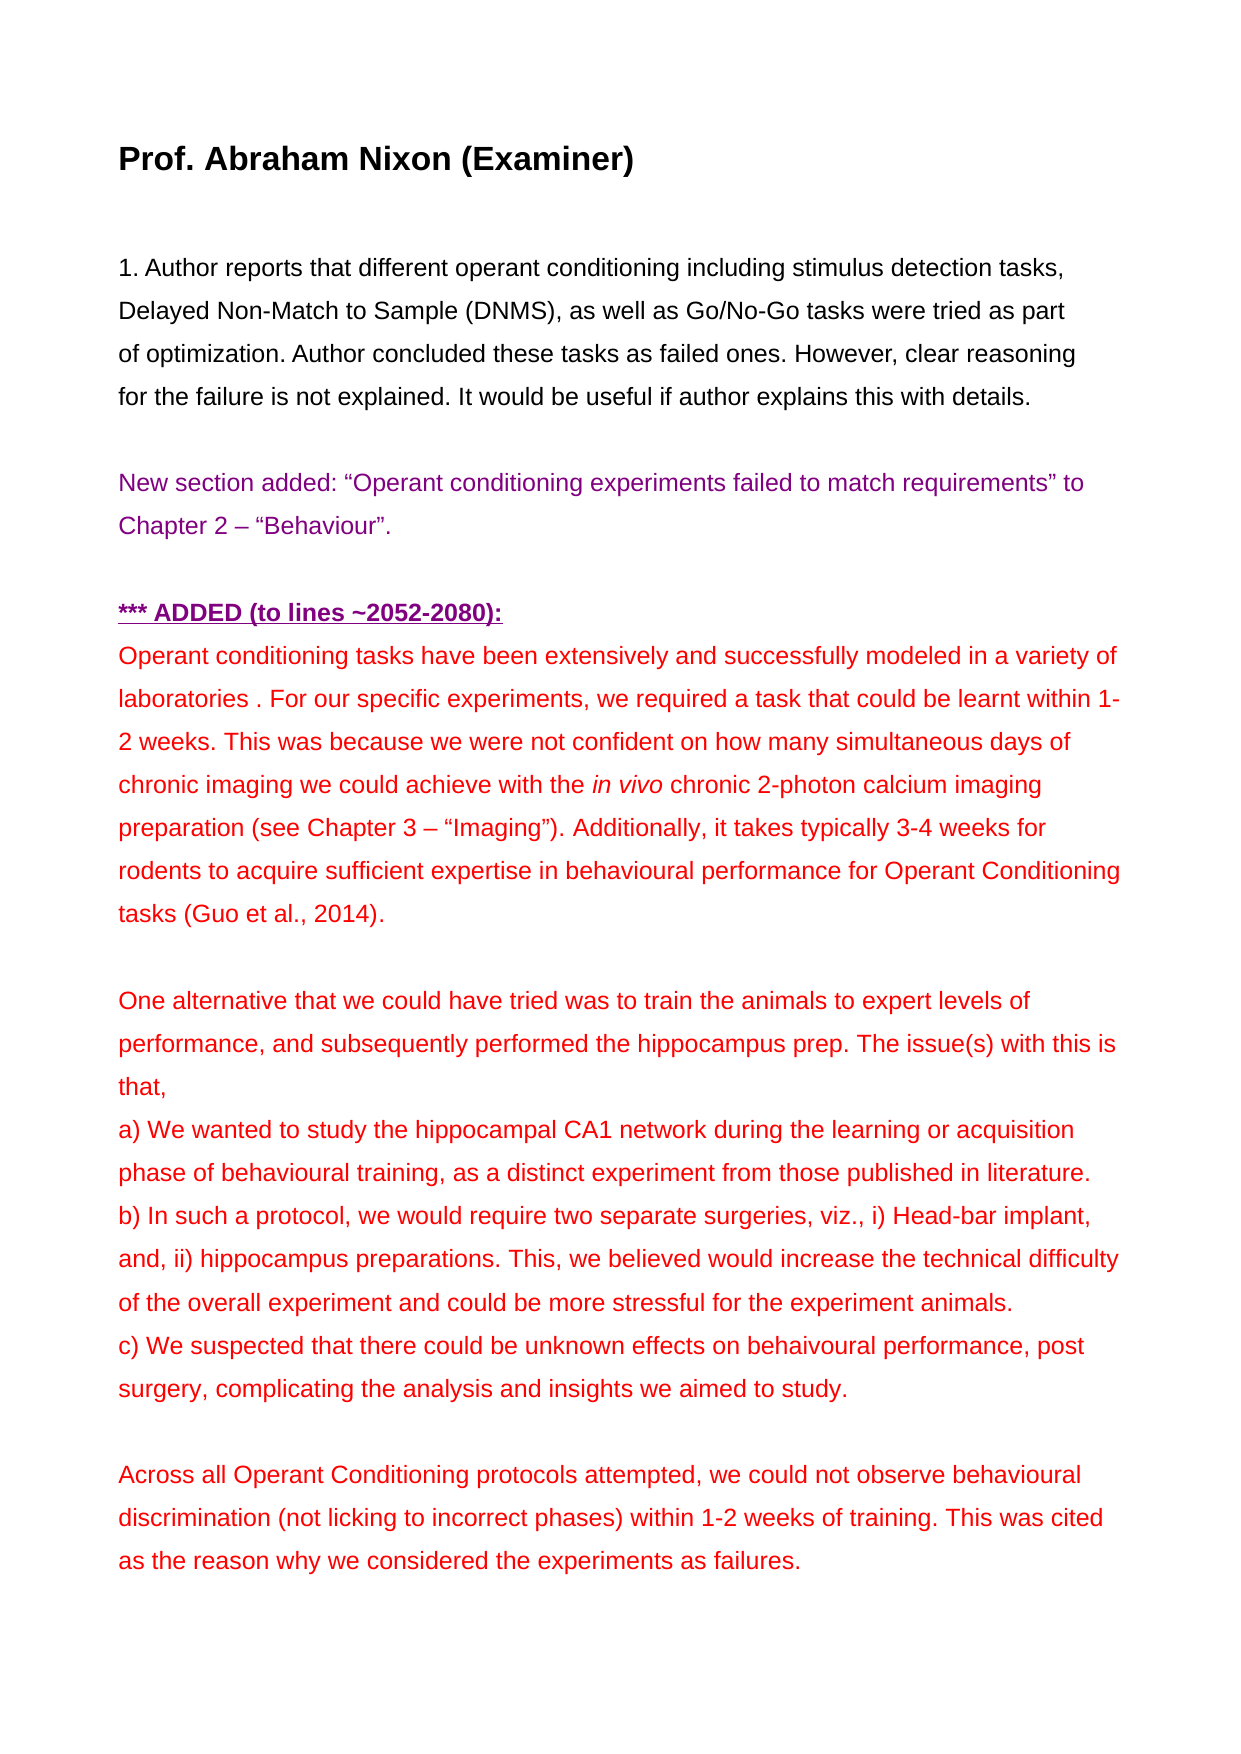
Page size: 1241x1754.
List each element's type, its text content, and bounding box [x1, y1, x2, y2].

text New section added: “Operant conditioning experiments failed to match requirements” to Chapter 2 – “Behaviour”. [118, 468, 1122, 540]
text of optimization. Author concluded these tasks as failed ones. However, clear reasoning [118, 339, 1122, 367]
text Across all Operant Conditioning protocols attempted, we could not observe behavioural discrimination (not licking to incorrect phases) within 1-2 weeks of training. This was cited as the reason why we considered the experiments as failures. [118, 1460, 1122, 1575]
text c) We suspected that there could be unknown effects on behaivoural performance, post surgery, complicating the analysis and insights we aimed to study. [118, 1331, 1122, 1402]
text for the failure is not explained. It would be useful if author explains this with details. [118, 382, 1122, 411]
text b) In such a protocol, we would require two separate surgeries, viz., i) Head-bar implant, and, ii) hippocampus preparations. This, we believed would increase the technical difficulty of the overall experiment and could be more stressful for the experiment animals. [118, 1201, 1122, 1316]
text *** ADDED (to lines ~2052-2080): [118, 597, 1122, 626]
subtitle Prof. Abraham Nixon (Examiner) [118, 139, 1122, 178]
text One alternative that we could have tried was to train the animals to expert levels of performance, and subsequently performed the hippocampus prep. The issue(s) with this is that, [118, 986, 1122, 1101]
text a) We wanted to study the hippocampal CA1 network during the learning or acquisition phase of behavioural training, as a distinct experiment from those published in literature. [118, 1115, 1122, 1187]
text Operant conditioning tasks have been extensively and successfully modeled in a variety of laboratories . For our specific experiments, we required a task that could be learnt within 1-2 weeks. This was because we were not confident on how many simultaneous days of chronic imaging we could achieve with the in vivo chronic 2-photon calcium imaging preparation (see Chapter 3 – “Imaging”). Additionally, it takes typically 3-4 weeks for rodents to acquire sufficient expertise in behavioural performance for Operant Conditioning tasks (Guo et al., 2014). [118, 641, 1122, 928]
text Delayed Non-Match to Sample (DNMS), as well as Go/No-Go tasks were tried as part [118, 296, 1122, 324]
text 1. Author reports that different operant conditioning including stimulus detection tasks, [118, 252, 1122, 281]
